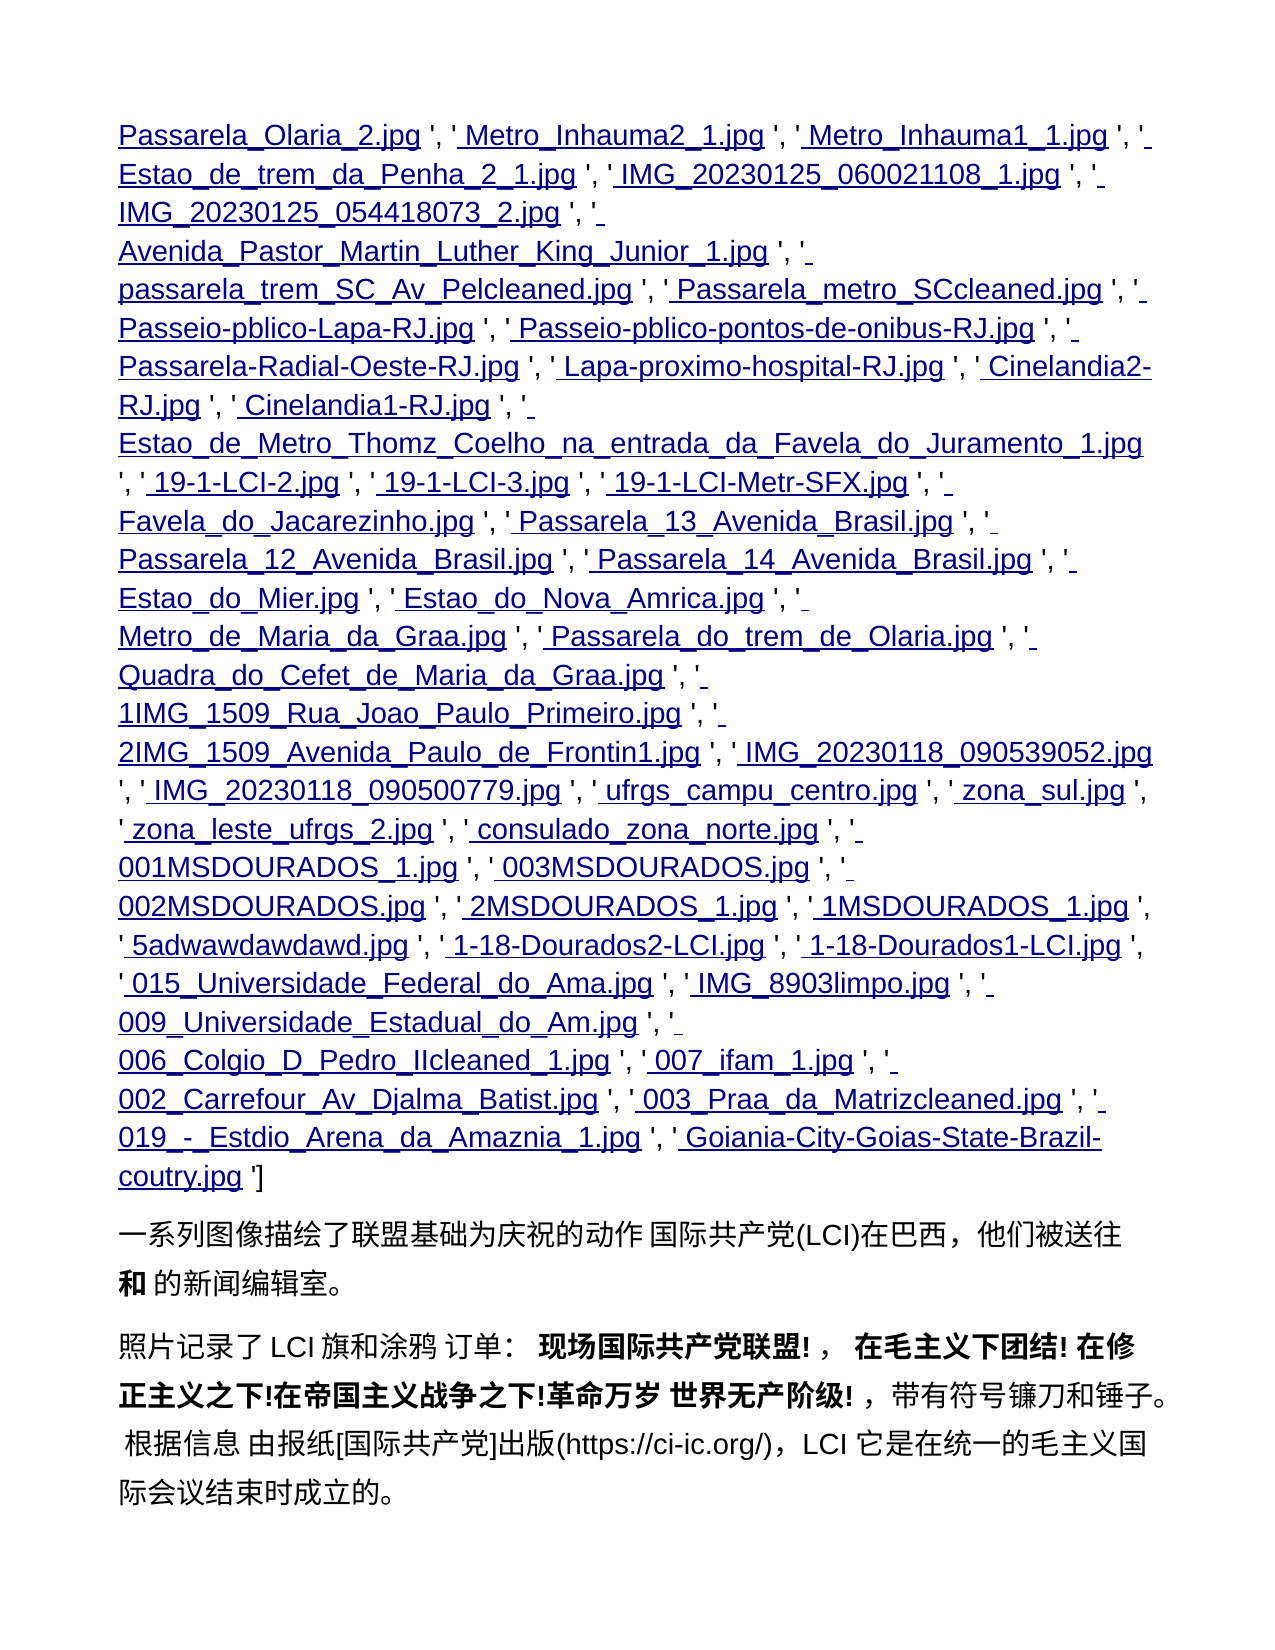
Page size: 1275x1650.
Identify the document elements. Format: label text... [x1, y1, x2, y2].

text 一系列图像描绘了联盟基础为庆祝的动作 国际共产党(LCI)在巴西，他们被送往 和 的新闻编辑室。 [118, 1212, 1157, 1303]
text Passarela_Olaria_2.jpg ', ' Metro_Inhauma2_1.jpg ', ' Metro_Inhauma1_1.jpg ', ' Estao_de_trem_da_Penha_2_1.jpg ', ' IMG_20230125_060021108_1.jpg ', ' IMG_20230125_054418073_2.jpg ', ' Avenida_Pastor_Martin_Luther_King_Junior_1.jpg ', ' passarela_trem_SC_Av_Pelcleaned.jpg ', ' Passarela_metro_SCcleaned.jpg ', ' Passeio-pblico-Lapa-RJ.jpg ', ' Passeio-pblico-pontos-de-onibus-RJ.jpg ', ' Passarela-Radial-Oeste-RJ.jpg ', ' Lapa-proximo-hospital-RJ.jpg ', ' Cinelandia2-RJ.jpg ', ' Cinelandia1-RJ.jpg ', ' Estao_de_Metro_Thomz_Coelho_na_entrada_da_Favela_do_Juramento_1.jpg ', ' 19-1-LCI-2.jpg ', ' 19-1-LCI-3.jpg ', ' 19-1-LCI-Metr-SFX.jpg ', ' Favela_do_Jacarezinho.jpg ', ' Passarela_13_Avenida_Brasil.jpg ', ' Passarela_12_Avenida_Brasil.jpg ', ' Passarela_14_Avenida_Brasil.jpg ', ' Estao_do_Mier.jpg ', ' Estao_do_Nova_Amrica.jpg ', ' Metro_de_Maria_da_Graa.jpg ', ' Passarela_do_trem_de_Olaria.jpg ', ' Quadra_do_Cefet_de_Maria_da_Graa.jpg ', ' 1IMG_1509_Rua_Joao_Paulo_Primeiro.jpg ', ' 2IMG_1509_Avenida_Paulo_de_Frontin1.jpg ', ' IMG_20230118_090539052.jpg ', ' IMG_20230118_090500779.jpg ', ' ufrgs_campu_centro.jpg ', ' zona_sul.jpg ', ' zona_leste_ufrgs_2.jpg ', ' consulado_zona_norte.jpg ', ' 001MSDOURADOS_1.jpg ', ' 003MSDOURADOS.jpg ', ' 002MSDOURADOS.jpg ', ' 2MSDOURADOS_1.jpg ', ' 1MSDOURADOS_1.jpg ', ' 5adwawdawdawd.jpg ', ' 1-18-Dourados2-LCI.jpg ', ' 1-18-Dourados1-LCI.jpg ', ' 015_Universidade_Federal_do_Ama.jpg ', ' IMG_8903limpo.jpg ', ' 009_Universidade_Estadual_do_Am.jpg ', ' 006_Colgio_D_Pedro_IIcleaned_1.jpg ', ' 007_ifam_1.jpg ', ' 002_Carrefour_Av_Djalma_Batist.jpg ', ' 003_Praa_da_Matrizcleaned.jpg ', ' 019_-_Estdio_Arena_da_Amaznia_1.jpg ', ' Goiania-City-Goias-State-Brazil-coutry.jpg '] [118, 118, 1157, 1192]
text 照片记录了LCI旗和涂鸦 订单： 现场国际共产党联盟! ， 在毛主义下团结! 在修正主义之下!在帝国主义战争之下!革命万岁 世界无产阶级! ，带有符号镰刀和锤子。 根据信息 由报纸[国际共产党]出版(https://ci-ic.org/)，LCI 它是在统一的毛主义国际会议结束时成立的。 [118, 1323, 1157, 1511]
